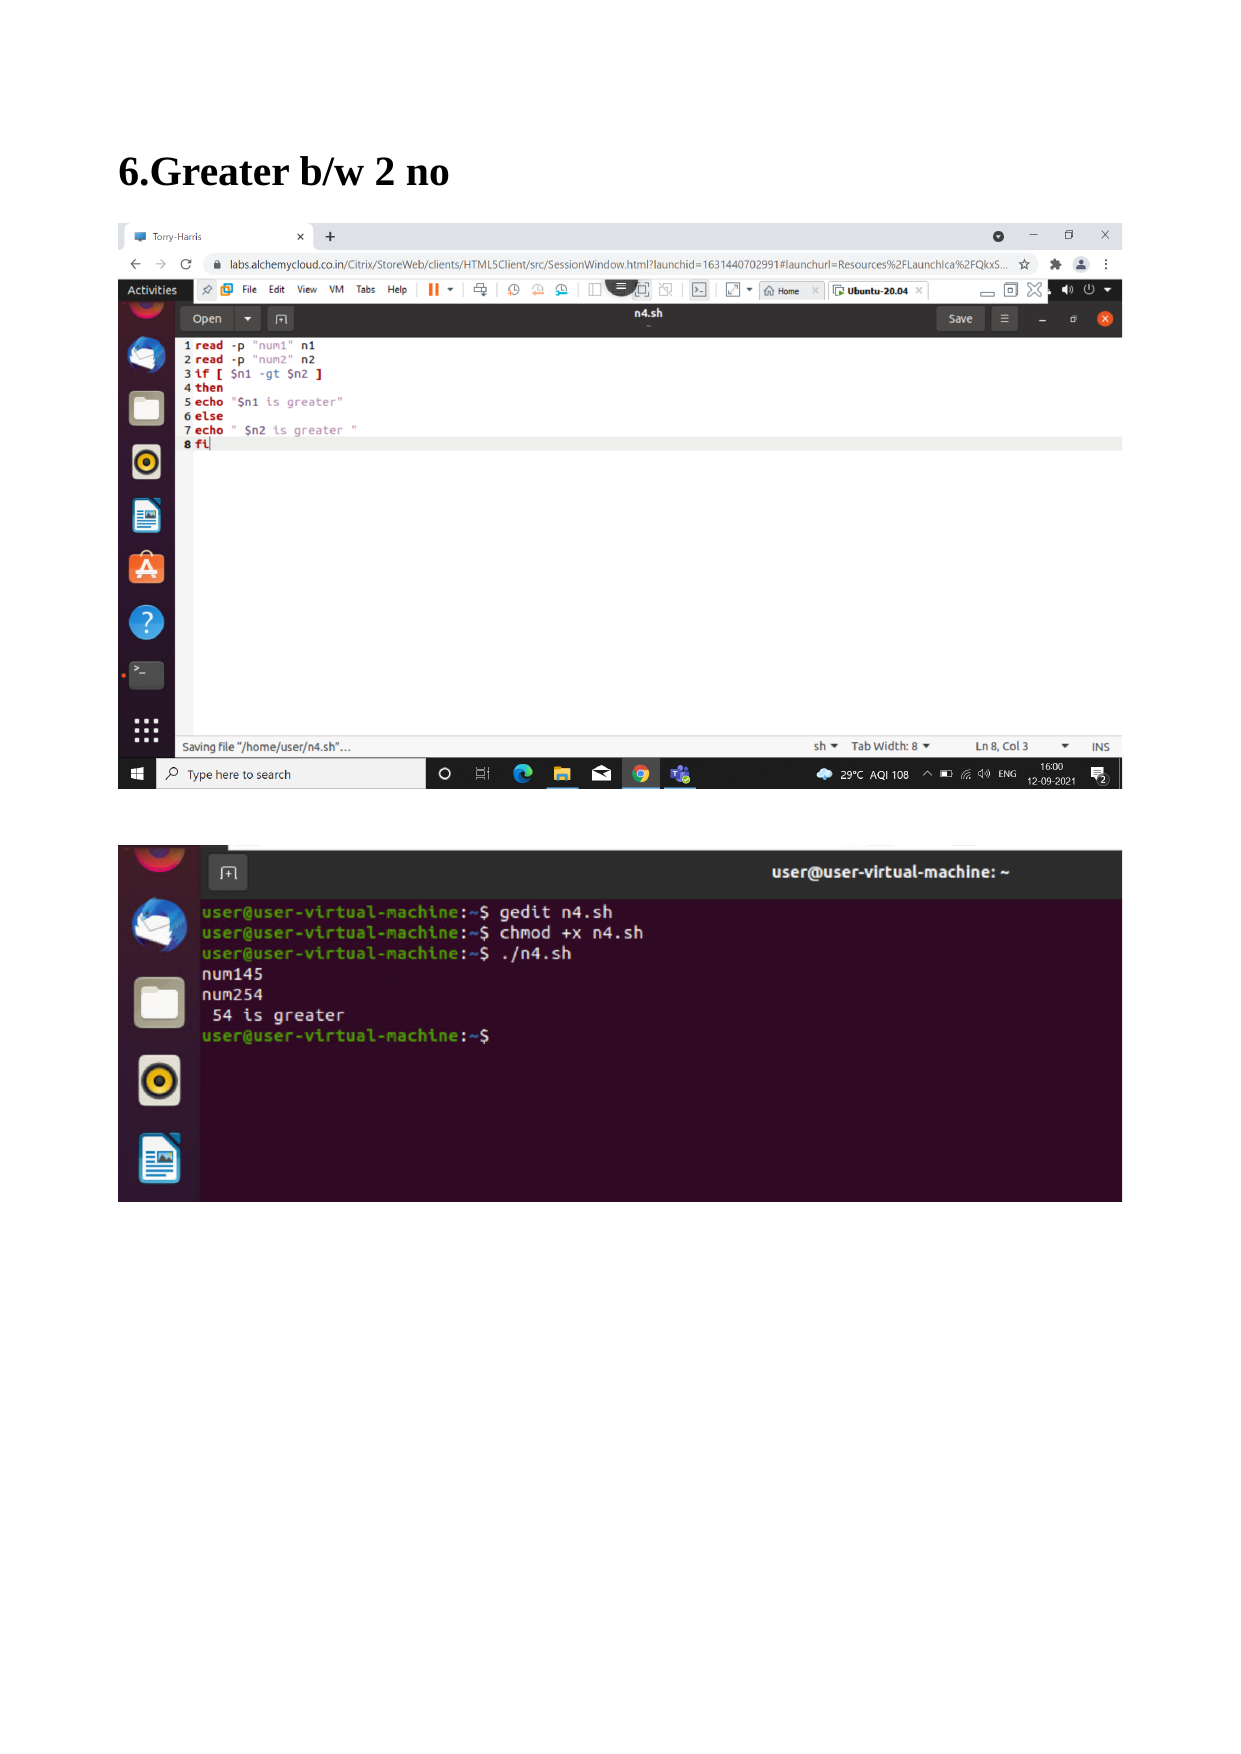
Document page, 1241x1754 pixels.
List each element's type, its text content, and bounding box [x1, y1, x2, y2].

picture [118, 223, 1123, 789]
picture [118, 845, 1123, 1202]
text 6.Greater b/w 2 no [118, 147, 1122, 195]
